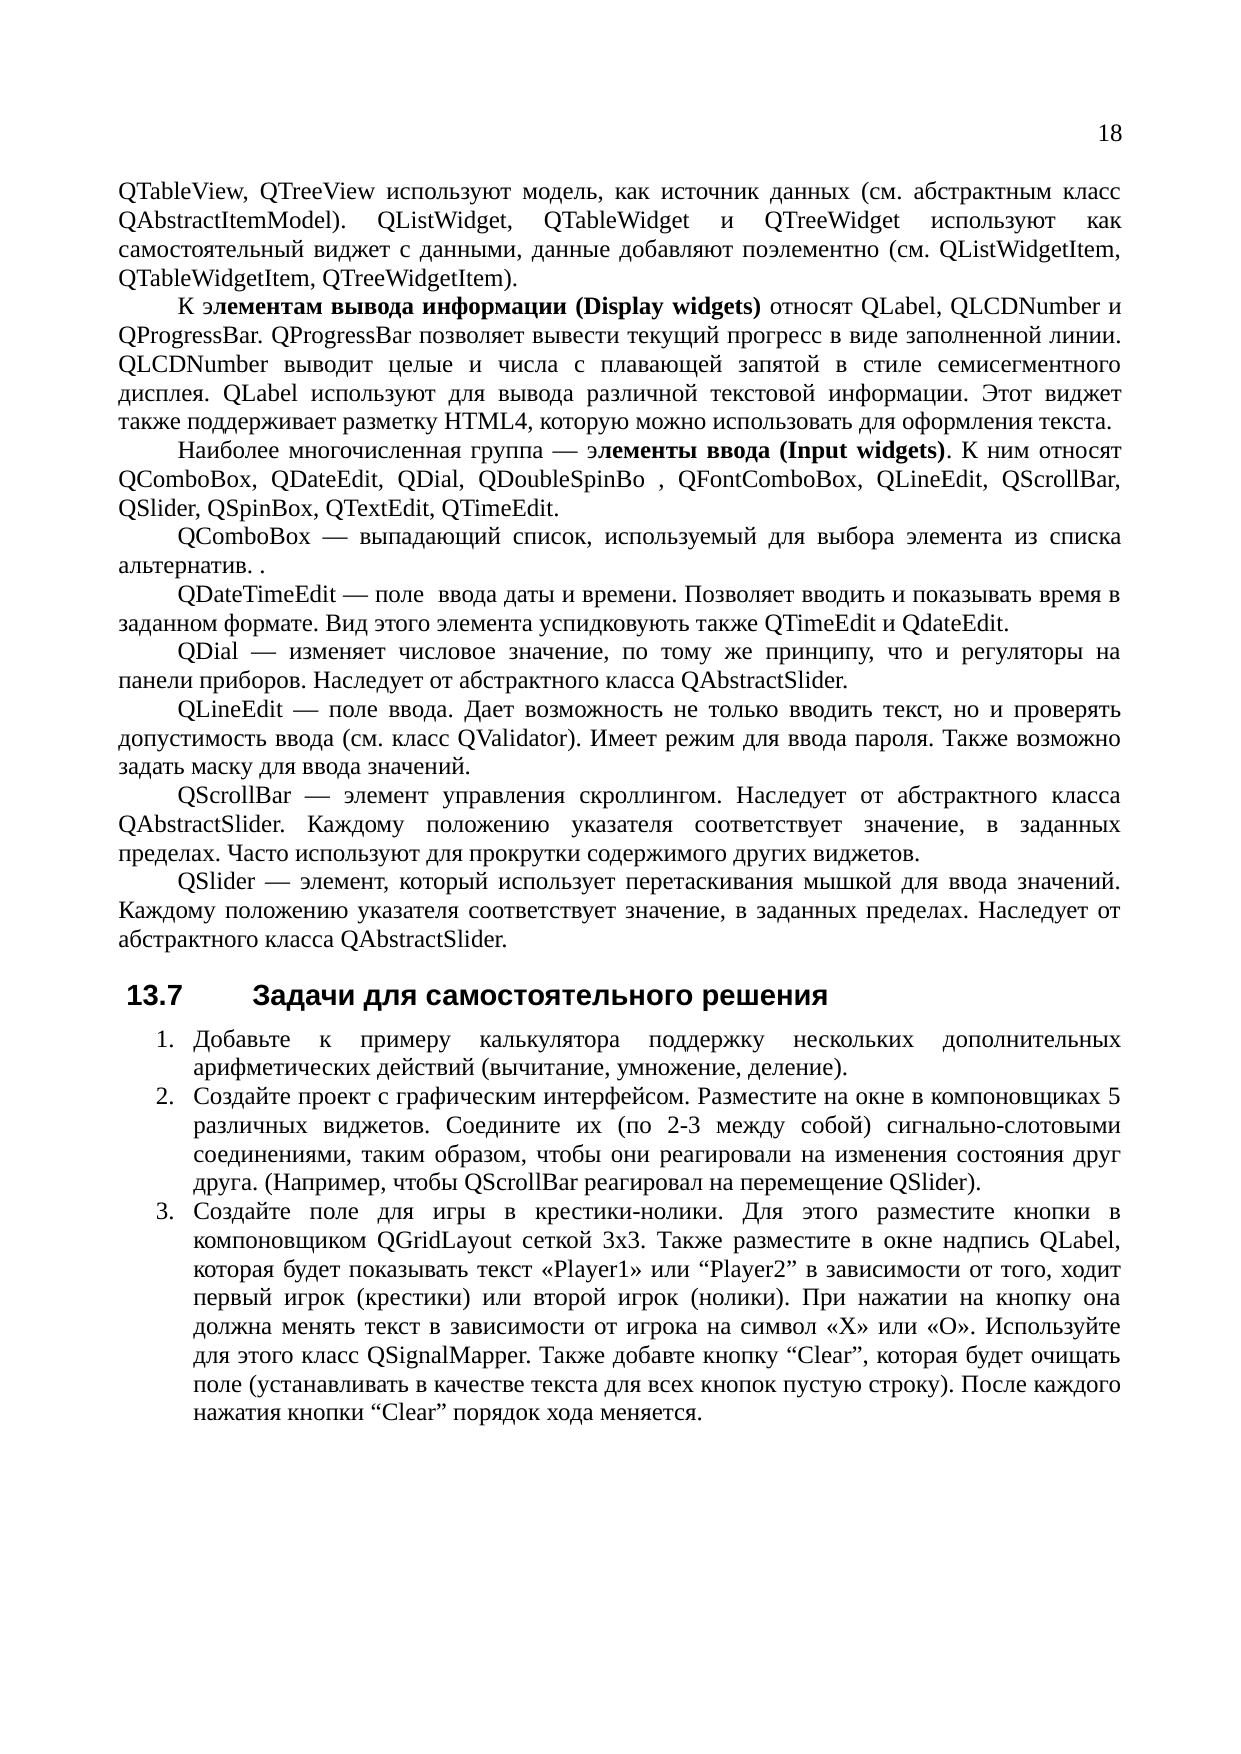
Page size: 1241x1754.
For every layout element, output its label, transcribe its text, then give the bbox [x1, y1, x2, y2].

subtitle Задачи для самостоятельного решения [118, 978, 1122, 1011]
text QComboBox — выпадающий список, используемый для выбора элемента из списка альтернатив. . [118, 521, 1122, 579]
text К элементам вывода информации (Display widgets) относят QLabel, QLCDNumber и QProgressBar. QProgressBar позволяет вывести текущий прогресс в виде заполненной линии. QLCDNumber выводит целые и числа с плавающей запятой в стиле семисегментного дисплея. QLabel используют для вывода различной текстовой информации. Этот виджет также поддерживает разметку HTML4, которую можно использовать для оформления текста. [118, 291, 1122, 435]
list Создайте поле для игры в крестики-нолики. Для этого разместите кнопки в компоновщиком QGridLayout сеткой 3х3. Также разместите в окне надпись QLabel, которая будет показывать текст «Player1» или “Player2” в зависимости от того, ходит первый игрок (крестики) или второй игрок (нолики). При нажатии на кнопку она должна менять текст в зависимости от игрока на символ «X» или «O». Используйте для этого класс QSignalMapper. Также добавте кнопку “Clear”, которая будет очищать поле (устанавливать в качестве текста для всех кнопок пустую строку). После каждого нажатия кнопки “Clear” порядок хода меняется. [156, 1196, 1122, 1426]
text QDateTimeEdit — поле ввода даты и времени. Позволяет вводить и показывать время в заданном формате. Вид этого элемента успидковують также QTimeEdit и QdateEdit. [118, 579, 1122, 636]
text QSlider — элемент, который использует перетаскивания мышкой для ввода значений. Каждому положению указателя соответствует значение, в заданных пределах. Наследует от абстрактного класса QAbstractSlider. [118, 866, 1122, 953]
list Добавьте к примеру калькулятора поддержку нескольких дополнительных арифметических действий (вычитание, умножение, деление). [156, 1024, 1122, 1081]
text QLineEdit — поле ввода. Дает возможность не только вводить текст, но и проверять допустимость ввода (см. класс QValidator). Имеет режим для ввода пароля. Также возможно задать маску для ввода значений. [118, 694, 1122, 780]
text QTableView, QTreeView используют модель, как источник данных (см. абстрактным класс QAbstractItemModel). QListWidget, QTableWidget и QTreeWidget используют как самостоятельный виджет с данными, данные добавляют поэлементно (см. QListWidgetItem, QTableWidgetItem, QTreeWidgetItem). [118, 176, 1122, 291]
text QScrollBar — элемент управления скроллингом. Наследует от абстрактного класса QAbstractSlider. Каждому положению указателя соответствует значение, в заданных пределах. Часто используют для прокрутки содержимого других виджетов. [118, 780, 1122, 866]
list Создайте проект с графическим интерфейсом. Разместите на окне в компоновщиках 5 различных виджетов. Соедините их (по 2-3 между собой) сигнально-слотовыми соединениями, таким образом, чтобы они реагировали на изменения состояния друг друга. (Например, чтобы QScrollBar реагировал на перемещение QSlider). [156, 1081, 1122, 1196]
text QDial — изменяет числовое значение, по тому же принципу, что и регуляторы на панели приборов. Наследует от абстрактного класса QAbstractSlider. [118, 636, 1122, 694]
text Наиболее многочисленная группа — элементы ввода (Input widgets). К ним относят QComboBox, QDateEdit, QDial, QDoubleSpinBo , QFontComboBox, QLineEdit, QScrollBar, QSlider, QSpinBox, QTextEdit, QTimeEdit. [118, 435, 1122, 521]
